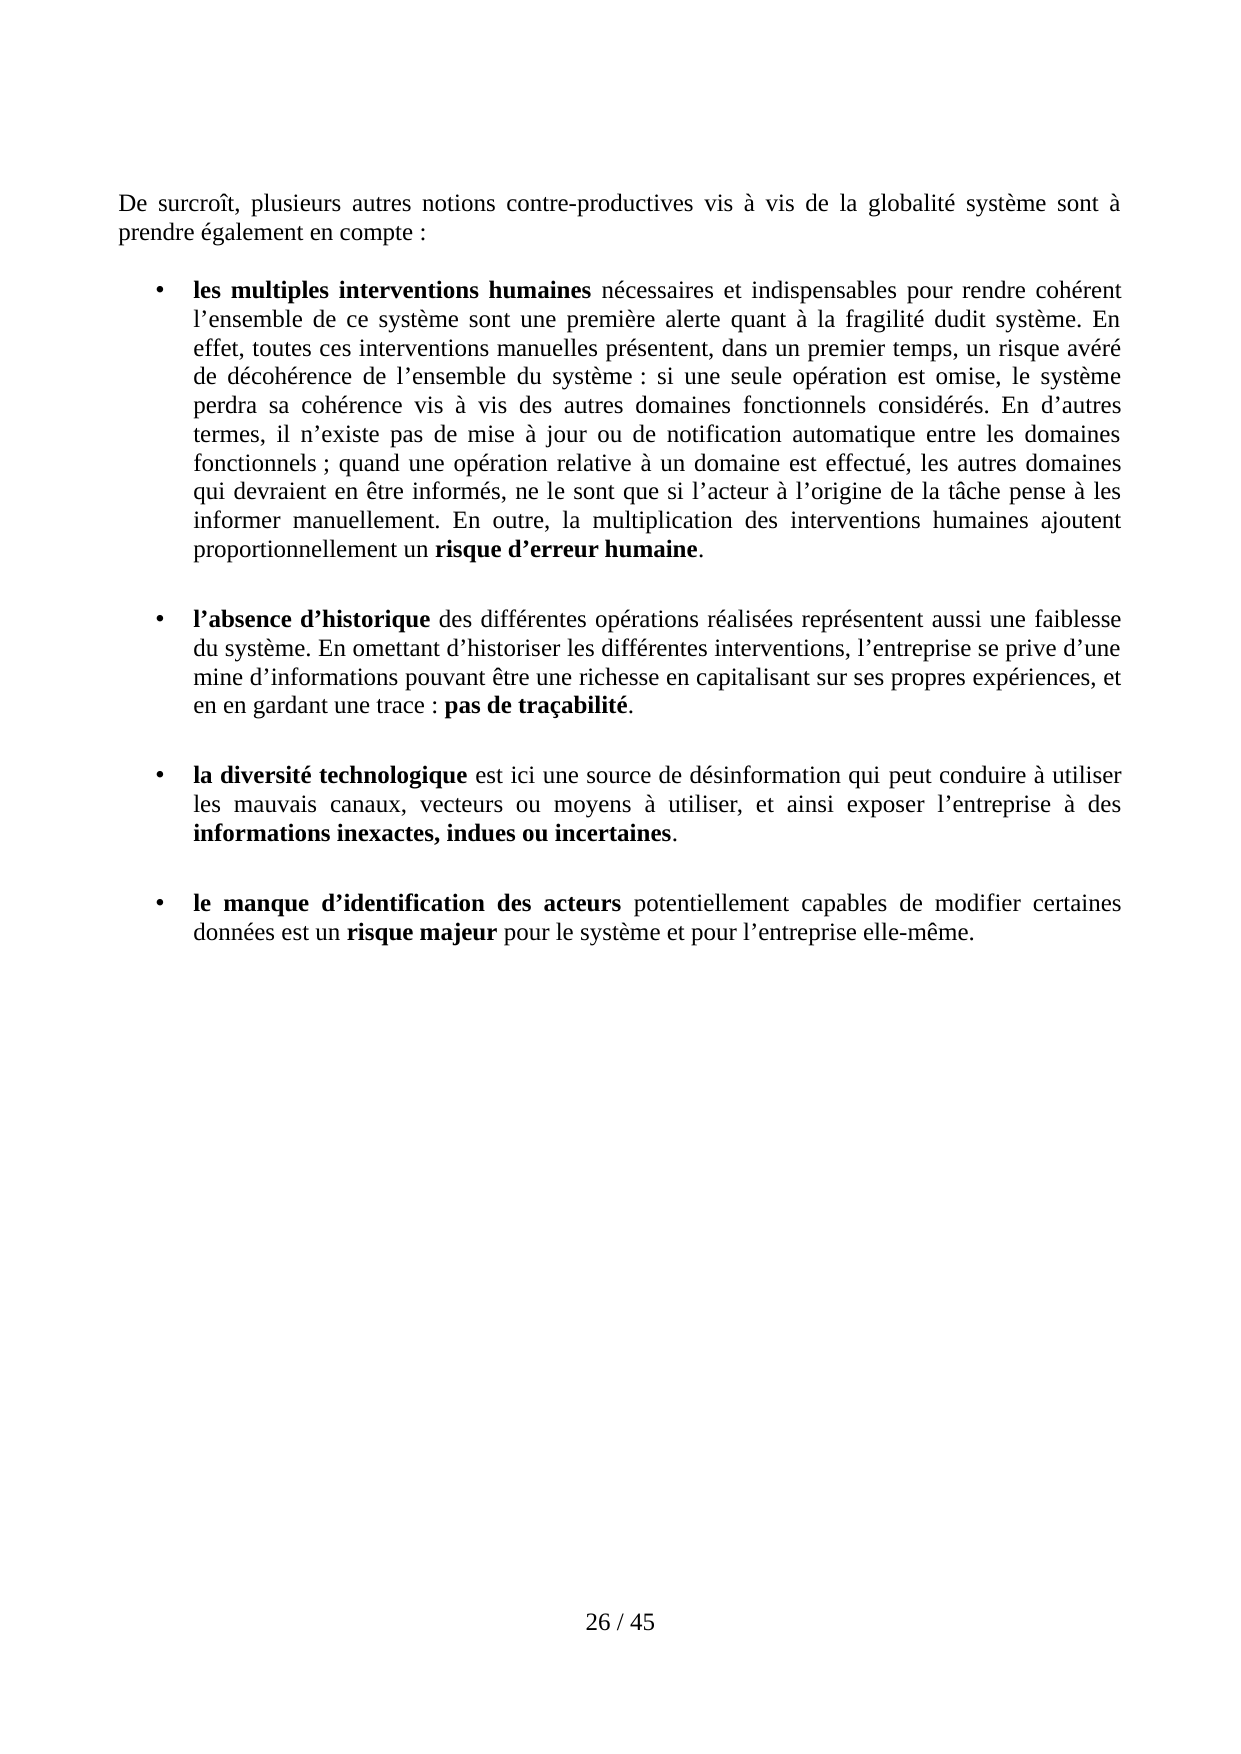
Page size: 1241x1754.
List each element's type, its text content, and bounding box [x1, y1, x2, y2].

list l’absence d’historique des différentes opérations réalisées représentent aussi une faiblesse du système. En omettant d’historiser les différentes interventions, l’entreprise se prive d’une mine d’informations pouvant être une richesse en capitalisant sur ses propres expériences, et en en gardant une trace : pas de traçabilité. [156, 604, 1122, 719]
list le manque d’identification des acteurs potentiellement capables de modifier certaines données est un risque majeur pour le système et pour l’entreprise elle-même. [156, 888, 1122, 946]
list la diversité technologique est ici une source de désinformation qui peut conduire à utiliser les mauvais canaux, vecteurs ou moyens à utiliser, et ainsi exposer l’entreprise à des informations inexactes, indues ou incertaines. [156, 761, 1122, 847]
text De surcroît, plusieurs autres notions contre-productives vis à vis de la globalité système sont à prendre également en compte : [118, 188, 1122, 246]
list les multiples interventions humaines nécessaires et indispensables pour rendre cohérent l’ensemble de ce système sont une première alerte quant à la fragilité dudit système. En effet, toutes ces interventions manuelles présentent, dans un premier temps, un risque avéré de décohérence de l’ensemble du système : si une seule opération est omise, le système perdra sa cohérence vis à vis des autres domaines fonctionnels considérés. En d’autres termes, il n’existe pas de mise à jour ou de notification automatique entre les domaines fonctionnels ; quand une opération relative à un domaine est effectué, les autres domaines qui devraient en être informés, ne le sont que si l’acteur à l’origine de la tâche pense à les informer manuellement. En outre, la multiplication des interventions humaines ajoutent proportionnellement un risque d’erreur humaine. [156, 275, 1122, 563]
